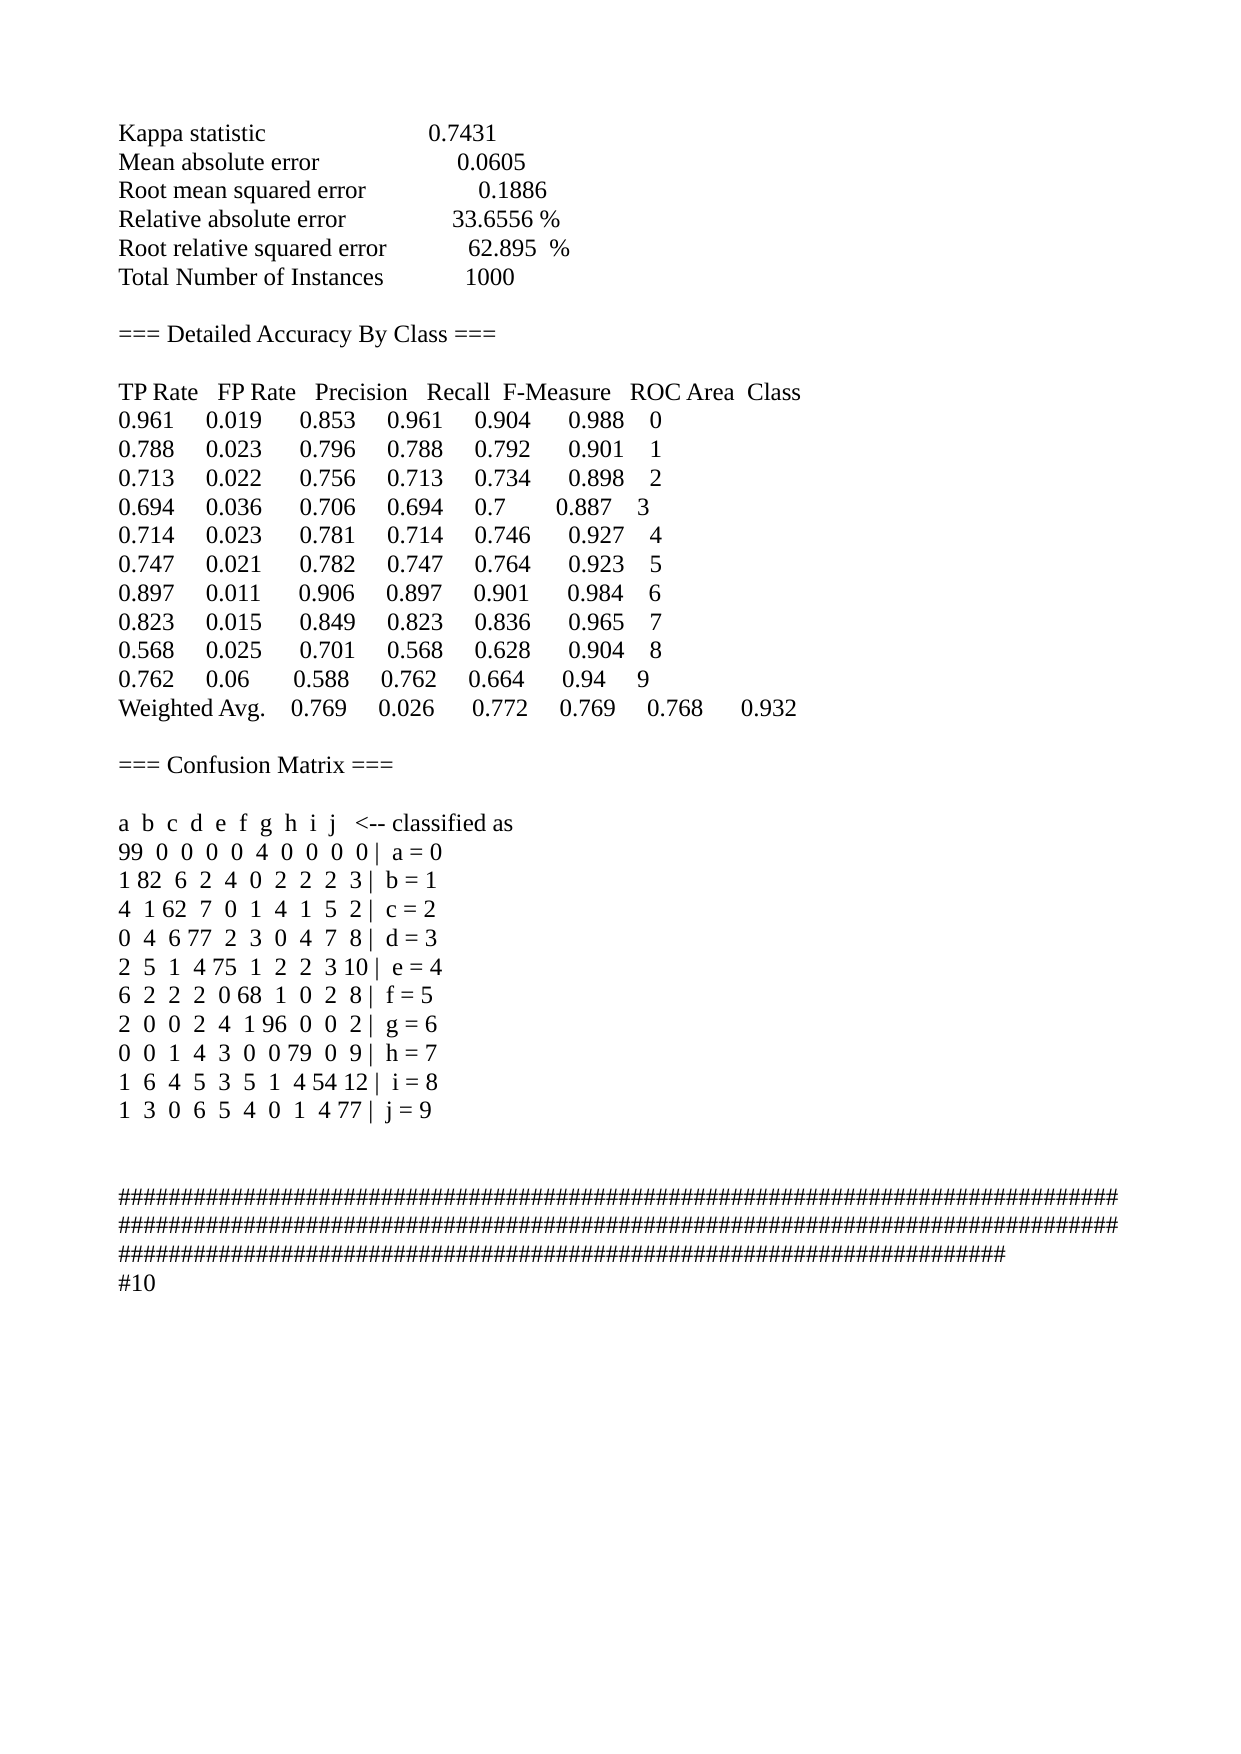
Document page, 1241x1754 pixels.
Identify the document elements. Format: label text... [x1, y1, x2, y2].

text 0.961 0.019 0.853 0.961 0.904 0.988 0 [118, 406, 1122, 434]
text TP Rate FP Rate Precision Recall F-Measure ROC Area Class [118, 377, 1122, 406]
text ####################################################################################################################################################################################################################################### [118, 1182, 1122, 1268]
text Kappa statistic 0.7431 [118, 118, 1122, 147]
text 1 82 6 2 4 0 2 2 2 3 | b = 1 [118, 866, 1122, 894]
text Total Number of Instances 1000 [118, 262, 1122, 291]
text 0.823 0.015 0.849 0.823 0.836 0.965 7 [118, 607, 1122, 636]
text === Confusion Matrix === [118, 751, 1122, 779]
text 0.713 0.022 0.756 0.713 0.734 0.898 2 [118, 463, 1122, 492]
text a b c d e f g h i j <-- classified as [118, 808, 1122, 837]
text 0.762 0.06 0.588 0.762 0.664 0.94 9 [118, 664, 1122, 693]
text 0.568 0.025 0.701 0.568 0.628 0.904 8 [118, 636, 1122, 664]
text 0.788 0.023 0.796 0.788 0.792 0.901 1 [118, 434, 1122, 463]
text 2 0 0 2 4 1 96 0 0 2 | g = 6 [118, 1009, 1122, 1038]
text 1 3 0 6 5 4 0 1 4 77 | j = 9 [118, 1096, 1122, 1124]
text Weighted Avg. 0.769 0.026 0.772 0.769 0.768 0.932 [118, 693, 1122, 722]
text 99 0 0 0 0 4 0 0 0 0 | a = 0 [118, 837, 1122, 866]
text #10 [118, 1268, 1122, 1297]
text 0.897 0.011 0.906 0.897 0.901 0.984 6 [118, 578, 1122, 607]
text 2 5 1 4 75 1 2 2 3 10 | e = 4 [118, 952, 1122, 981]
text Root relative squared error 62.895 % [118, 233, 1122, 262]
text 0 4 6 77 2 3 0 4 7 8 | d = 3 [118, 923, 1122, 952]
text === Detailed Accuracy By Class === [118, 319, 1122, 348]
text 0 0 1 4 3 0 0 79 0 9 | h = 7 [118, 1038, 1122, 1067]
text 0.747 0.021 0.782 0.747 0.764 0.923 5 [118, 549, 1122, 578]
text 1 6 4 5 3 5 1 4 54 12 | i = 8 [118, 1067, 1122, 1096]
text 6 2 2 2 0 68 1 0 2 8 | f = 5 [118, 981, 1122, 1009]
text Mean absolute error 0.0605 [118, 147, 1122, 176]
text 0.694 0.036 0.706 0.694 0.7 0.887 3 [118, 492, 1122, 521]
text Relative absolute error 33.6556 % [118, 204, 1122, 233]
text 0.714 0.023 0.781 0.714 0.746 0.927 4 [118, 521, 1122, 549]
text Root mean squared error 0.1886 [118, 176, 1122, 204]
text 4 1 62 7 0 1 4 1 5 2 | c = 2 [118, 894, 1122, 923]
